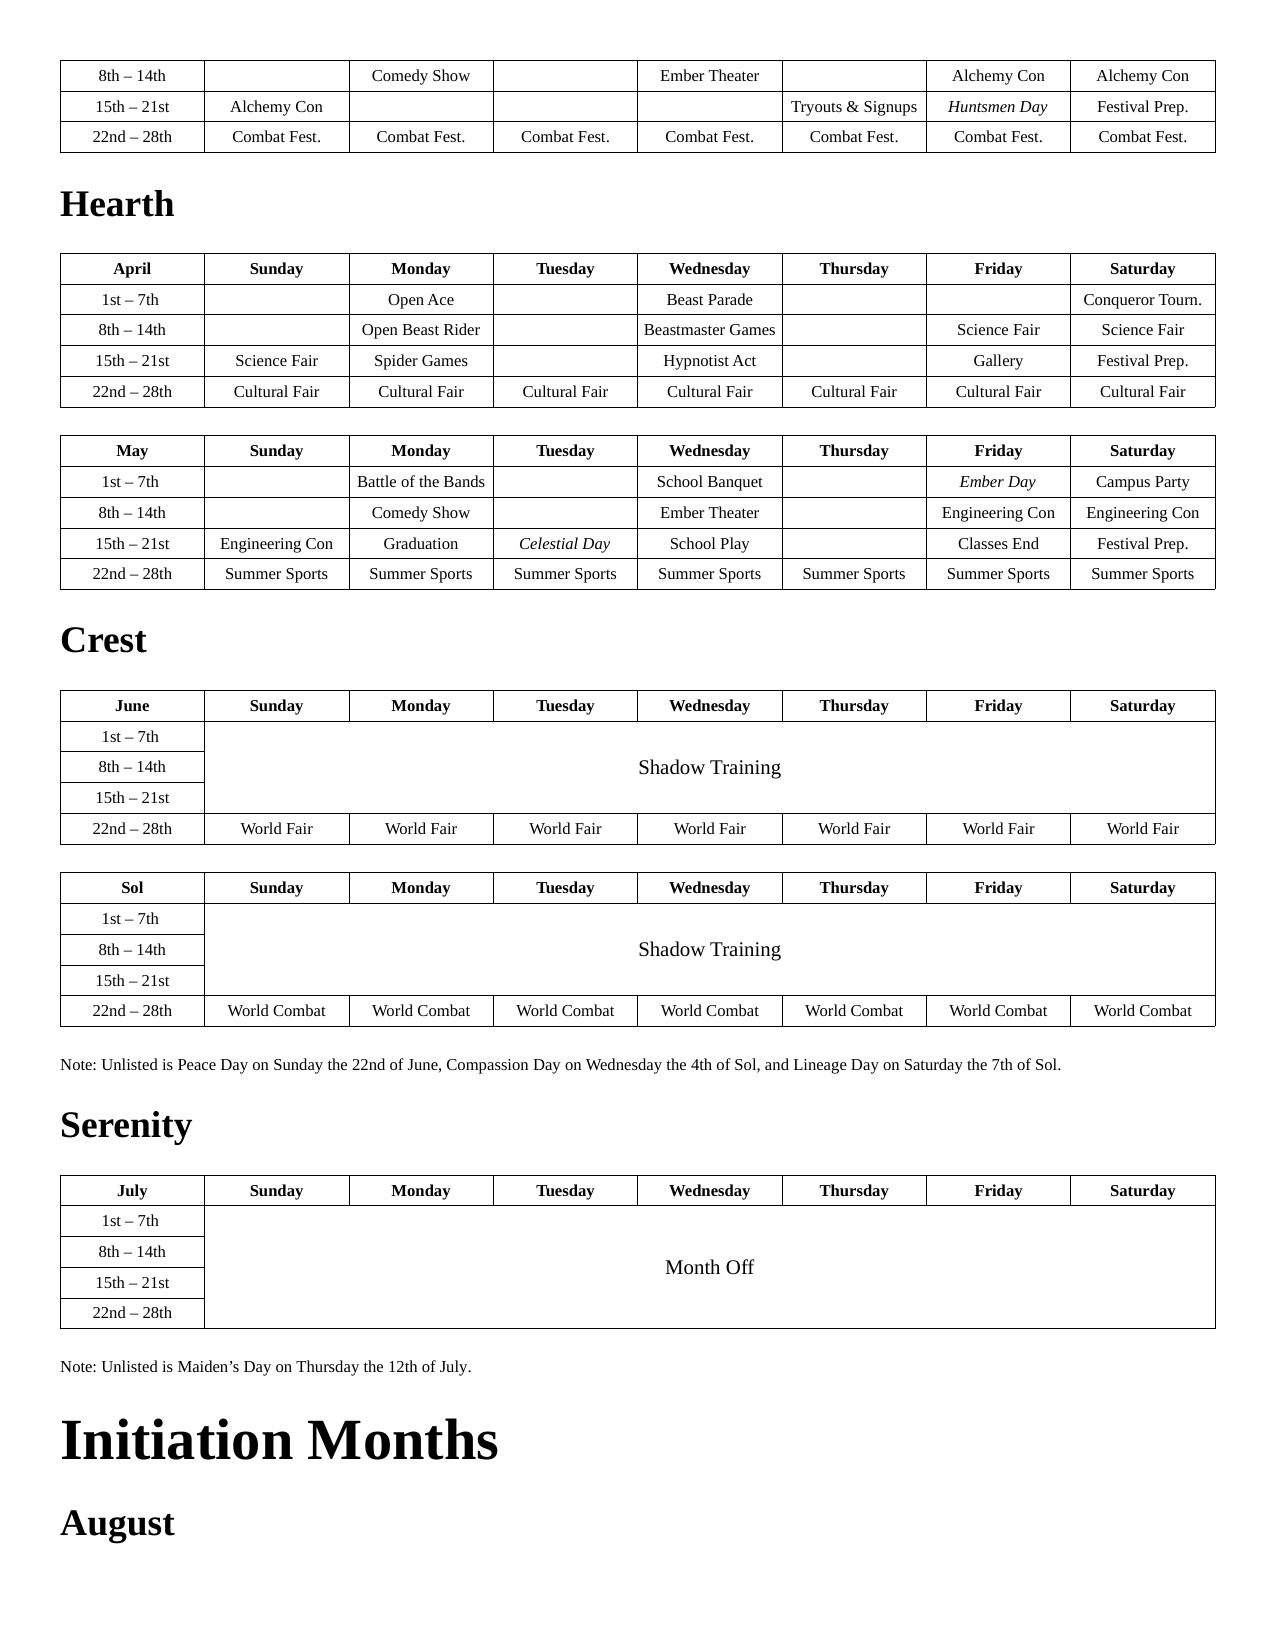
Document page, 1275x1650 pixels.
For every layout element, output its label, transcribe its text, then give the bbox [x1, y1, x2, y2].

table_header Monday [350, 1176, 493, 1205]
table_cell Combat Fest. [783, 122, 926, 152]
table_header Friday [927, 436, 1070, 466]
table_cell Science Fair [205, 346, 349, 376]
table_cell Comedy Show [350, 498, 493, 528]
table_cell [494, 61, 637, 91]
subtitle Hearth [60, 181, 1215, 224]
table_cell Summer Sports [638, 559, 782, 589]
table_header Sunday [205, 436, 349, 466]
table_cell Cultural Fair [927, 377, 1070, 407]
table_cell Open Ace [350, 285, 493, 314]
subtitle Serenity [60, 1103, 1215, 1146]
table_cell World Fair [1071, 814, 1215, 843]
table_cell Science Fair [1071, 315, 1215, 345]
table_cell World Fair [205, 814, 349, 843]
table_header Tuesday [494, 691, 637, 721]
table_cell [783, 61, 926, 91]
table_cell 22nd – 28th [61, 1299, 204, 1328]
table_cell Engineering Con [205, 529, 349, 558]
table_cell School Banquet [638, 467, 782, 497]
table_cell Ember Theater [638, 61, 782, 91]
table_header Sunday [205, 691, 349, 721]
table_cell Tryouts & Signups [783, 92, 926, 121]
table_cell [494, 315, 637, 345]
table_cell Summer Sports [783, 559, 926, 589]
text Note: Unlisted is Maiden’s Day on Thursday the 12th of July. [60, 1357, 1215, 1376]
table_cell [205, 498, 349, 528]
table_cell Cultural Fair [783, 377, 926, 407]
table_cell 8th – 14th [61, 1237, 204, 1267]
table_cell Combat Fest. [494, 122, 637, 152]
table_cell Alchemy Con [1071, 61, 1215, 91]
subtitle August [60, 1501, 1215, 1544]
table_cell World Fair [783, 814, 926, 843]
table_cell Conqueror Tourn. [1071, 285, 1215, 314]
table_cell Huntsmen Day [927, 92, 1070, 121]
table_cell [205, 467, 349, 497]
table_header Saturday [1071, 254, 1215, 284]
table_cell Campus Party [1071, 467, 1215, 497]
table_cell Alchemy Con [927, 61, 1070, 91]
table_cell World Combat [638, 996, 782, 1026]
table_cell [638, 92, 782, 121]
table_cell [783, 498, 926, 528]
table_cell 8th – 14th [61, 498, 204, 528]
table_cell Open Beast Rider [350, 315, 493, 345]
table_cell 15th – 21st [61, 346, 204, 376]
table_cell Alchemy Con [205, 92, 349, 121]
text Note: Unlisted is Peace Day on Sunday the 22nd of June, Compassion Day on Wednesday the 4th of Sol, and Lineage Day on Saturday the 7th of Sol. [60, 1055, 1215, 1074]
table_cell Festival Prep. [1071, 92, 1215, 121]
table_cell [783, 467, 926, 497]
table_cell Spider Games [350, 346, 493, 376]
table_cell Beast Parade [638, 285, 782, 314]
table_header April [61, 254, 204, 284]
table_cell Gallery [927, 346, 1070, 376]
subtitle Crest [60, 618, 1215, 661]
table_header Thursday [783, 254, 926, 284]
table_cell Combat Fest. [350, 122, 493, 152]
table_header Wednesday [638, 873, 782, 903]
table_header Monday [350, 691, 493, 721]
table_header Monday [350, 436, 493, 466]
table_header Thursday [783, 436, 926, 466]
table_cell World Combat [205, 996, 349, 1026]
table_cell Festival Prep. [1071, 346, 1215, 376]
table_cell Summer Sports [350, 559, 493, 589]
table_cell Classes End [927, 529, 1070, 558]
table_cell 1st – 7th [61, 722, 204, 751]
table_header Saturday [1071, 873, 1215, 903]
table_header Wednesday [638, 1176, 782, 1205]
table_cell School Play [638, 529, 782, 558]
table_header Wednesday [638, 691, 782, 721]
table_cell Cultural Fair [205, 377, 349, 407]
table_cell [927, 285, 1070, 314]
table_header Monday [350, 254, 493, 284]
table_cell 22nd – 28th [61, 996, 204, 1026]
table_cell Hypnotist Act [638, 346, 782, 376]
table_cell World Fair [638, 814, 782, 843]
table_cell Combat Fest. [927, 122, 1070, 152]
table_cell Cultural Fair [1071, 377, 1215, 407]
table_header Tuesday [494, 436, 637, 466]
table_cell Graduation [350, 529, 493, 558]
table_header Thursday [783, 1176, 926, 1205]
table_cell 15th – 21st [61, 92, 204, 121]
table_cell Summer Sports [927, 559, 1070, 589]
table_cell 15th – 21st [61, 966, 204, 995]
table_cell [205, 61, 349, 91]
table_header Saturday [1071, 691, 1215, 721]
table_cell Cultural Fair [638, 377, 782, 407]
table_cell [783, 285, 926, 314]
table_cell Comedy Show [350, 61, 493, 91]
table_header Friday [927, 254, 1070, 284]
table_cell 15th – 21st [61, 1268, 204, 1297]
table_cell Summer Sports [1071, 559, 1215, 589]
table_cell Shadow Training [205, 722, 1215, 813]
table_cell Combat Fest. [1071, 122, 1215, 152]
table_cell [205, 285, 349, 314]
table_cell Festival Prep. [1071, 529, 1215, 558]
table_cell 22nd – 28th [61, 122, 204, 152]
table_cell World Combat [494, 996, 637, 1026]
table_cell Combat Fest. [638, 122, 782, 152]
table_cell 1st – 7th [61, 1206, 204, 1236]
table_header Sol [61, 873, 204, 903]
table_header Saturday [1071, 436, 1215, 466]
table_cell Engineering Con [1071, 498, 1215, 528]
table_header June [61, 691, 204, 721]
table_header July [61, 1176, 204, 1205]
table_cell Science Fair [927, 315, 1070, 345]
table_cell World Combat [783, 996, 926, 1026]
table_header Friday [927, 691, 1070, 721]
table_header Tuesday [494, 1176, 637, 1205]
table_cell Beastmaster Games [638, 315, 782, 345]
table_cell 22nd – 28th [61, 377, 204, 407]
table_header Thursday [783, 873, 926, 903]
table_cell Combat Fest. [205, 122, 349, 152]
table_cell Cultural Fair [494, 377, 637, 407]
table_cell World Combat [350, 996, 493, 1026]
table_cell [350, 92, 493, 121]
table_header Wednesday [638, 254, 782, 284]
table_cell 8th – 14th [61, 61, 204, 91]
table_cell 8th – 14th [61, 315, 204, 345]
table_cell 15th – 21st [61, 529, 204, 558]
table_cell 1st – 7th [61, 904, 204, 934]
table_cell [494, 467, 637, 497]
table_header Tuesday [494, 254, 637, 284]
table_cell [205, 315, 349, 345]
table_cell [494, 92, 637, 121]
table_cell World Combat [927, 996, 1070, 1026]
table_cell 22nd – 28th [61, 814, 204, 843]
table_cell Ember Theater [638, 498, 782, 528]
table_cell World Fair [494, 814, 637, 843]
table_cell World Fair [927, 814, 1070, 843]
table_cell Ember Day [927, 467, 1070, 497]
table_cell Cultural Fair [350, 377, 493, 407]
table_cell [783, 315, 926, 345]
table_cell 1st – 7th [61, 285, 204, 314]
table_header Sunday [205, 254, 349, 284]
table_cell 1st – 7th [61, 467, 204, 497]
table_cell Battle of the Bands [350, 467, 493, 497]
table_cell [494, 285, 637, 314]
table_header May [61, 436, 204, 466]
table_cell [783, 529, 926, 558]
table_cell Summer Sports [494, 559, 637, 589]
table_header Thursday [783, 691, 926, 721]
table_header Tuesday [494, 873, 637, 903]
table_cell [783, 346, 926, 376]
table_header Monday [350, 873, 493, 903]
table_cell 8th – 14th [61, 752, 204, 782]
table_header Wednesday [638, 436, 782, 466]
table_cell [494, 346, 637, 376]
table_cell Engineering Con [927, 498, 1070, 528]
table_cell Celestial Day [494, 529, 637, 558]
table_cell Summer Sports [205, 559, 349, 589]
table_header Saturday [1071, 1176, 1215, 1205]
table_header Sunday [205, 873, 349, 903]
table_cell World Combat [1071, 996, 1215, 1026]
table_cell 15th – 21st [61, 783, 204, 813]
subtitle Initiation Months [60, 1405, 1215, 1472]
table_cell 8th – 14th [61, 935, 204, 964]
table_header Friday [927, 873, 1070, 903]
table_cell World Fair [350, 814, 493, 843]
table_header Friday [927, 1176, 1070, 1205]
table_header Sunday [205, 1176, 349, 1205]
table_cell Shadow Training [205, 904, 1215, 995]
table_cell Month Off [205, 1206, 1215, 1328]
table_cell 22nd – 28th [61, 559, 204, 589]
table_cell [494, 498, 637, 528]
